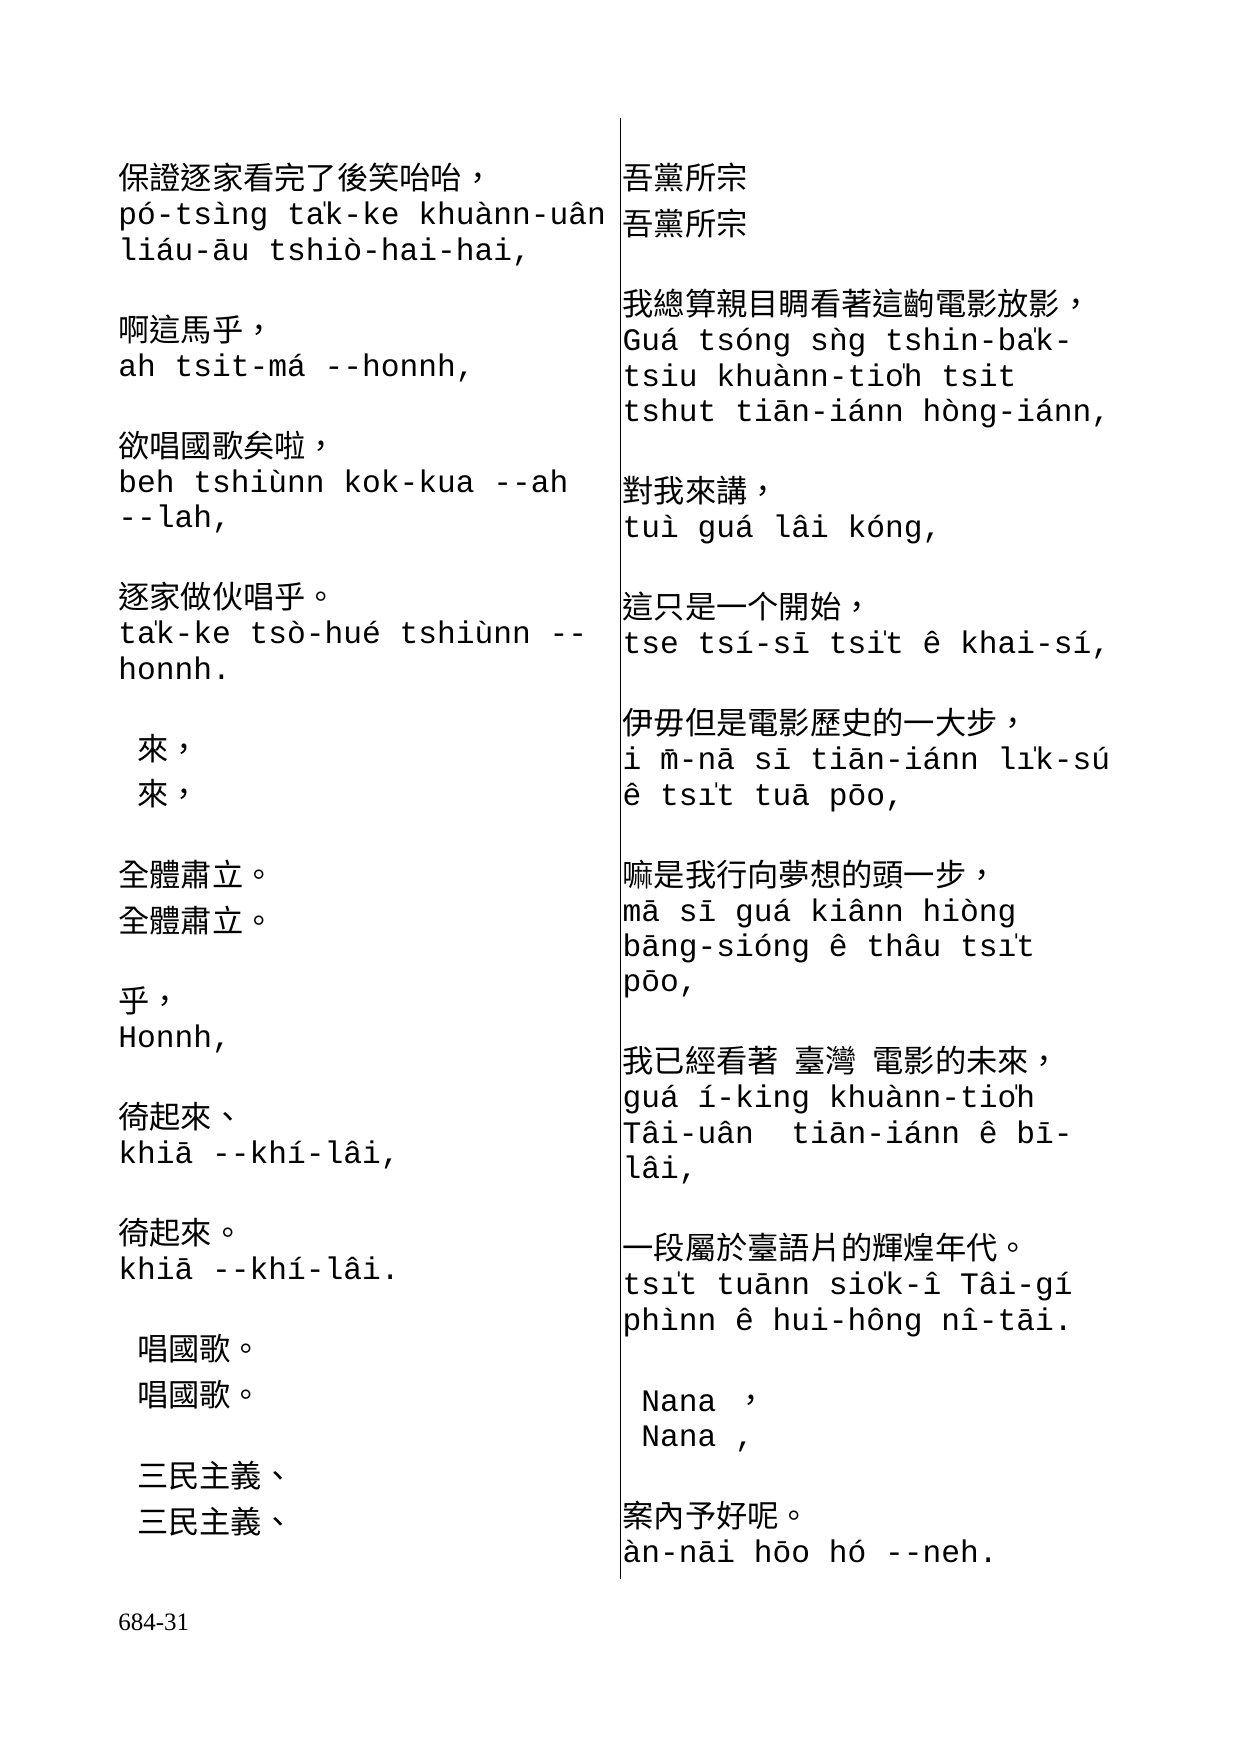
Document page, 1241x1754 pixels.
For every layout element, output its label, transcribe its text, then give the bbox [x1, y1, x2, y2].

text 唱國歌。 [118, 1324, 618, 1370]
text 這只是一个開始， [622, 582, 1122, 627]
text 案內予好呢。 [622, 1491, 1122, 1537]
text 我已經看著 臺灣 電影的未來， [622, 1037, 1122, 1082]
text tuì guá lâi kóng, [622, 511, 1122, 547]
text 對我來講， [622, 466, 1122, 511]
text 來， [118, 769, 618, 815]
text 啊這馬乎， [118, 305, 618, 350]
text 逐家做伙唱乎。 [118, 572, 618, 618]
text tsı̍t tuānn sio̍k-î Tâi-gí phìnn ê hui-hông nî-tāi. [622, 1269, 1122, 1339]
text 全體肅立。 [118, 896, 618, 941]
text 三民主義、 [118, 1497, 618, 1542]
text beh tshiùnn kok-kua --ah --lah, [118, 466, 618, 537]
text khiā --khí-lâi, [118, 1138, 618, 1173]
text pó-tsìng ta̍k-ke khuànn-uân liáu-āu tshiò-hai-hai, [118, 199, 618, 269]
text 嘛是我行向夢想的頭一步， [622, 850, 1122, 895]
text àn-nāi hōo hó --neh. [622, 1537, 1122, 1572]
text 來， [118, 724, 618, 769]
text ah tsit-má --honnh, [118, 350, 618, 386]
text 伊毋但是電影歷史的一大步， [622, 698, 1122, 743]
text 吾黨所宗 [622, 153, 1122, 199]
text i m̄-nā sī tiān-iánn lı̍k-sú ê tsı̍t tuā pōo, [622, 743, 1122, 814]
text 保證逐家看完了後笑咍咍， [118, 153, 618, 199]
text 吾黨所宗 [622, 199, 1122, 244]
text 一段屬於臺語片的輝煌年代。 [622, 1223, 1122, 1269]
text Honnh, [118, 1022, 618, 1057]
text Nana ， [622, 1375, 1122, 1421]
text guá í-king khuànn-tio̍h Tâi-uân tiān-iánn ê bī-lâi, [622, 1082, 1122, 1188]
text 欲唱國歌矣啦， [118, 421, 618, 466]
text 唱國歌。 [118, 1370, 618, 1416]
text khiā --khí-lâi. [118, 1254, 618, 1289]
text Nana , [622, 1421, 1122, 1456]
text 我總算親目睭看著這齣電影放影， [622, 279, 1122, 324]
text Guá tsóng sǹg tshin-ba̍k-tsiu khuànn-tio̍h tsit tshut tiān-iánn hòng-iánn, [622, 324, 1122, 431]
text mā sī guá kiânn hiòng bāng-sióng ê thâu tsı̍t pōo, [622, 895, 1122, 1001]
text 乎， [118, 976, 618, 1022]
text 全體肅立。 [118, 851, 618, 896]
text ta̍k-ke tsò-hué tshiùnn --honnh. [118, 618, 618, 688]
text 徛起來、 [118, 1092, 618, 1138]
text tse tsí-sī tsi̍t ê khai-sí, [622, 627, 1122, 663]
text 三民主義、 [118, 1451, 618, 1497]
text 徛起來。 [118, 1208, 618, 1254]
